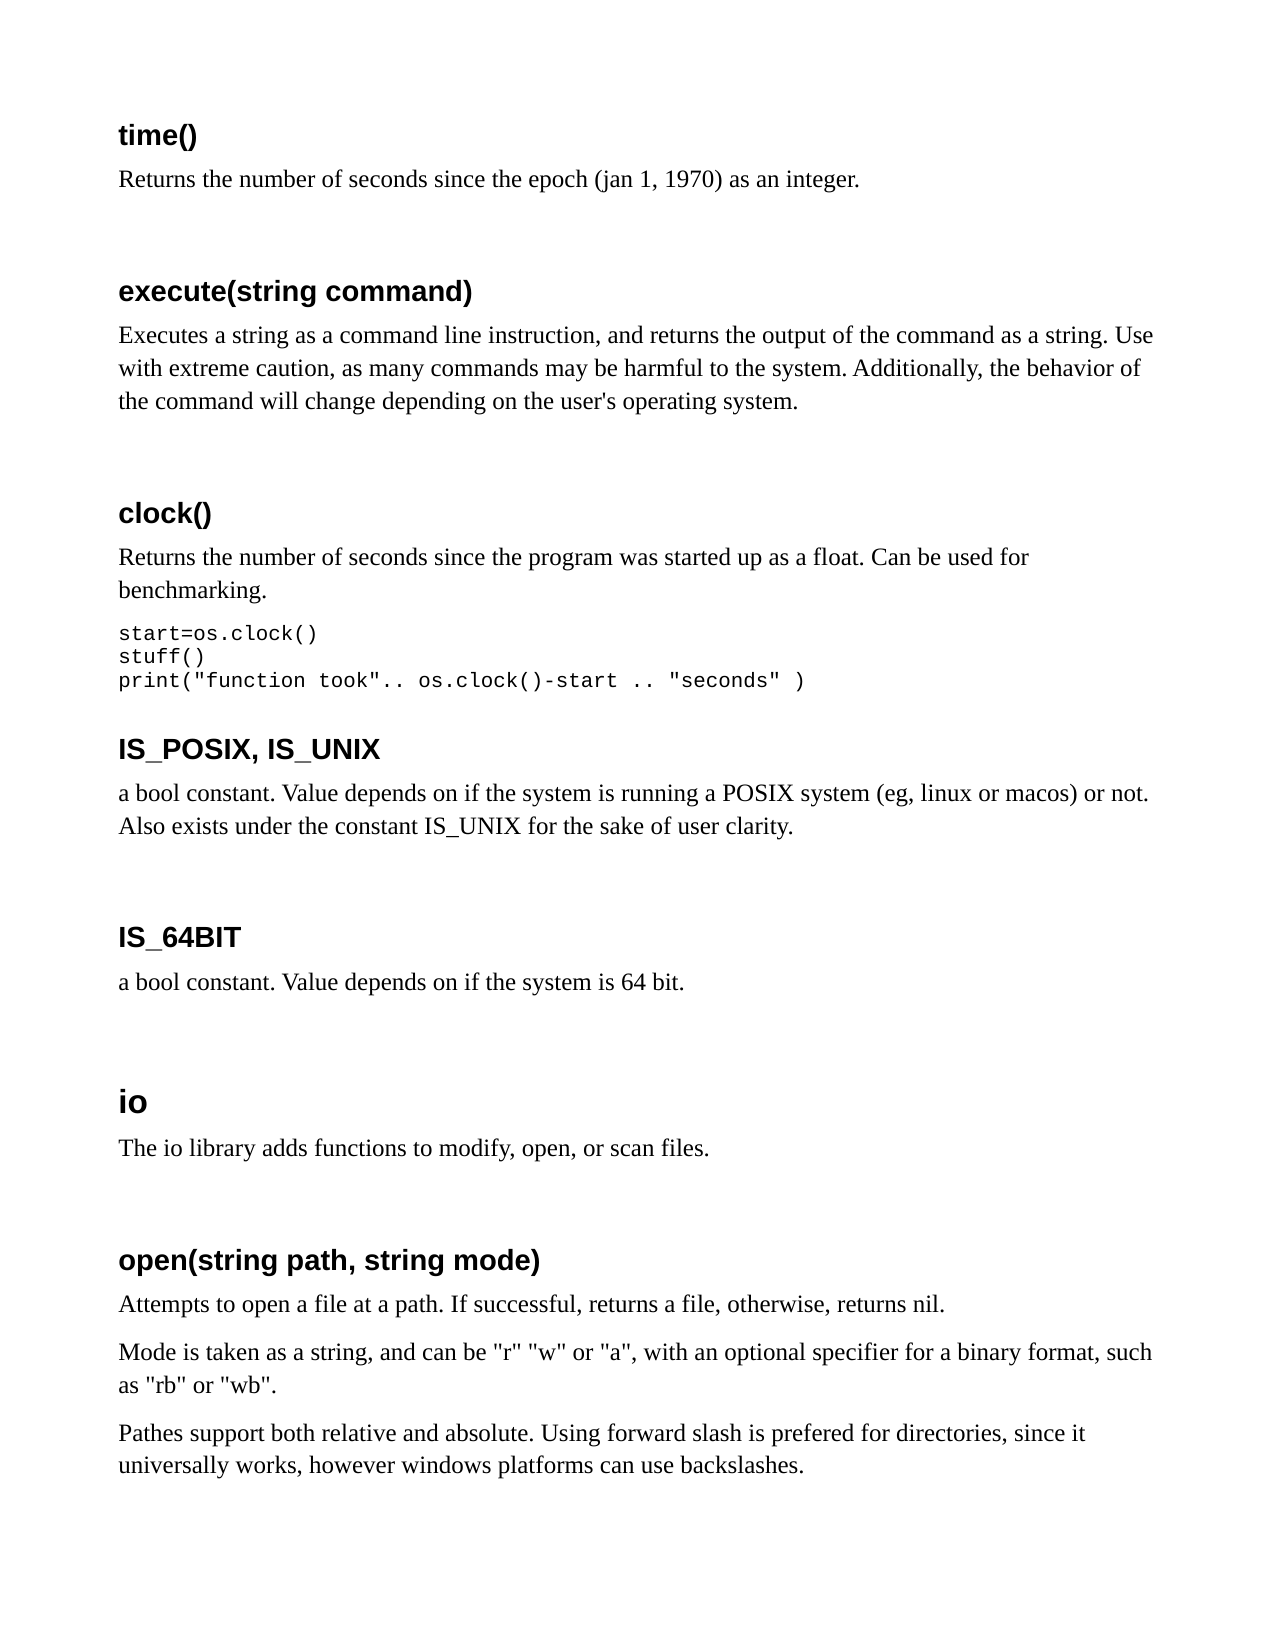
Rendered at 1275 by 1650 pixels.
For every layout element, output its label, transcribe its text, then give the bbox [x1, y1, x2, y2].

text a bool constant. Value depends on if the system is running a POSIX system (eg, linux or macos) or not. Also exists under the constant IS_UNIX for the sake of user clarity. [118, 778, 1157, 839]
subtitle open(string path, string mode) [118, 1243, 1157, 1277]
subtitle clock() [118, 496, 1157, 529]
subtitle time() [118, 118, 1157, 152]
subtitle IS_64BIT [118, 921, 1157, 954]
text Mode is taken as a string, and can be "r" "w" or "a", with an optional specifier for a binary format, such as "rb" or "wb". [118, 1337, 1157, 1399]
text Returns the number of seconds since the epoch (jan 1, 1970) as an integer. [118, 164, 1157, 193]
text Attempts to open a file at a path. If successful, returns a file, otherwise, returns nil. [118, 1289, 1157, 1318]
text Executes a string as a command line instruction, and returns the output of the command as a string. Use with extreme caution, as many commands may be harmful to the system. Additionally, the behavior of the command will change depending on the user's operating system. [118, 320, 1157, 415]
text a bool constant. Value depends on if the system is 64 bit. [118, 967, 1157, 995]
text stuff() [118, 646, 1157, 670]
text start=os.clock() [118, 622, 1157, 646]
text print("function took".. os.clock()-start .. "seconds" ) [118, 670, 1157, 693]
subtitle io [118, 1083, 1157, 1121]
subtitle IS_POSIX, IS_UNIX [118, 732, 1157, 765]
subtitle execute(string command) [118, 274, 1157, 307]
text The io library adds functions to modify, open, or scan files. [118, 1133, 1157, 1162]
text Pathes support both relative and absolute. Using forward slash is prefered for directories, since it universally works, however windows platforms can use backslashes. [118, 1418, 1157, 1479]
text Returns the number of seconds since the program was started up as a float. Can be used for benchmarking. [118, 542, 1157, 604]
